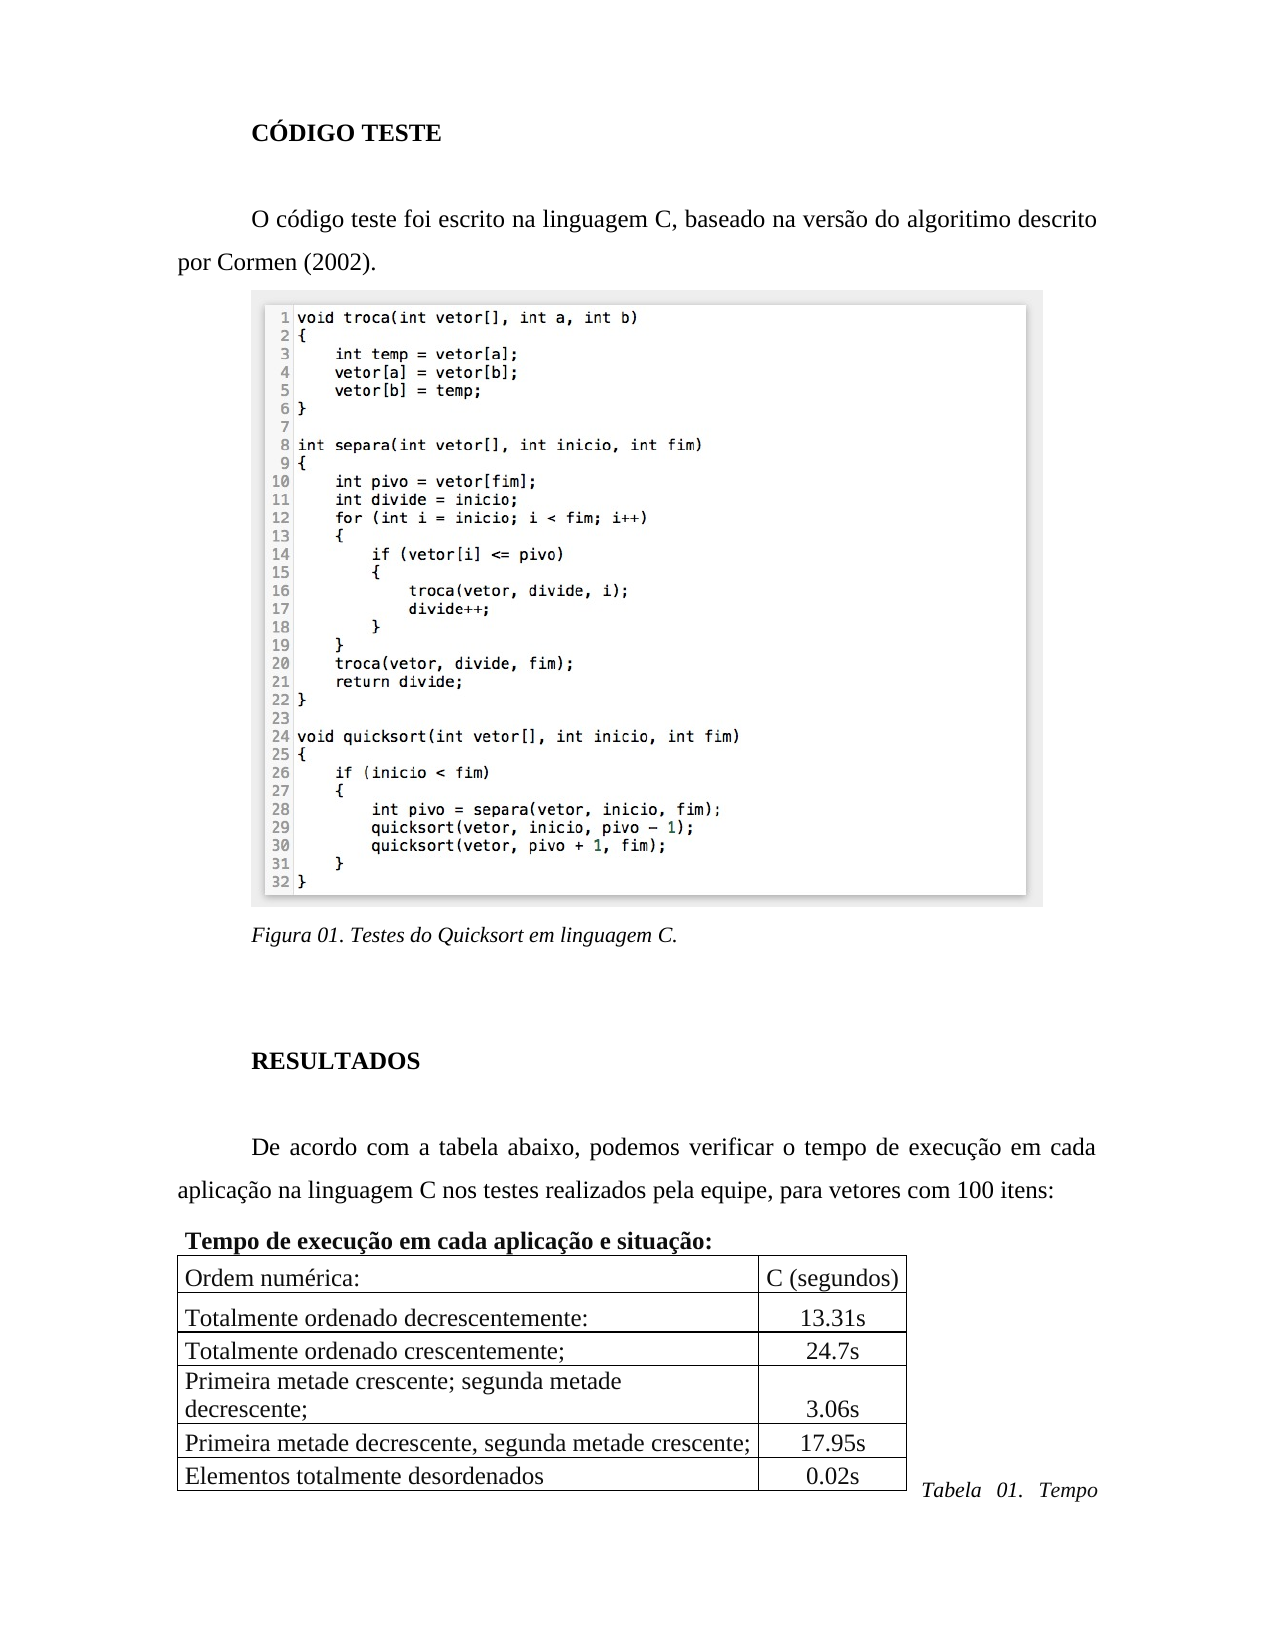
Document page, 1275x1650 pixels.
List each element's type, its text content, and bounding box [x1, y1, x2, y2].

table_cell 24.7s [759, 1333, 906, 1365]
table_cell Primeira metade decrescente, segunda metade crescente; [178, 1424, 758, 1457]
text CÓDIGO TESTE [177, 118, 1098, 147]
table_cell C (segundos) [759, 1256, 906, 1292]
table_cell 3.06s [759, 1366, 906, 1423]
table_header Tempo de execução em cada aplicação e situação: [177, 1219, 759, 1255]
picture [251, 290, 1043, 907]
text De acordo com a tabela abaixo, podemos verificar o tempo de execução em cada aplicação na linguagem C nos testes realizados pela equipe, para vetores com 100 itens: [177, 1132, 1098, 1204]
table_cell Primeira metade crescente; segunda metade decrescente; [178, 1366, 758, 1423]
table_cell 17.95s [759, 1424, 906, 1457]
table_header [759, 1219, 906, 1255]
table_cell Totalmente ordenado decrescentemente: [178, 1293, 758, 1331]
table_cell Ordem numérica: [178, 1256, 758, 1292]
table_cell Elementos totalmente desordenados [178, 1458, 758, 1490]
table_cell 13.31s [759, 1293, 906, 1331]
table_cell Totalmente ordenado crescentemente; [178, 1333, 758, 1365]
text O código teste foi escrito na linguagem C, baseado na versão do algoritimo descrito por Cormen (2002). [177, 204, 1098, 276]
table_cell 0.02s [759, 1458, 906, 1490]
text Tabela 01. Tempo [177, 1477, 1098, 1502]
text RESULTADOS [177, 1046, 1098, 1074]
text Figura 01. Testes do Quicksort em linguagem C. [177, 922, 1098, 947]
